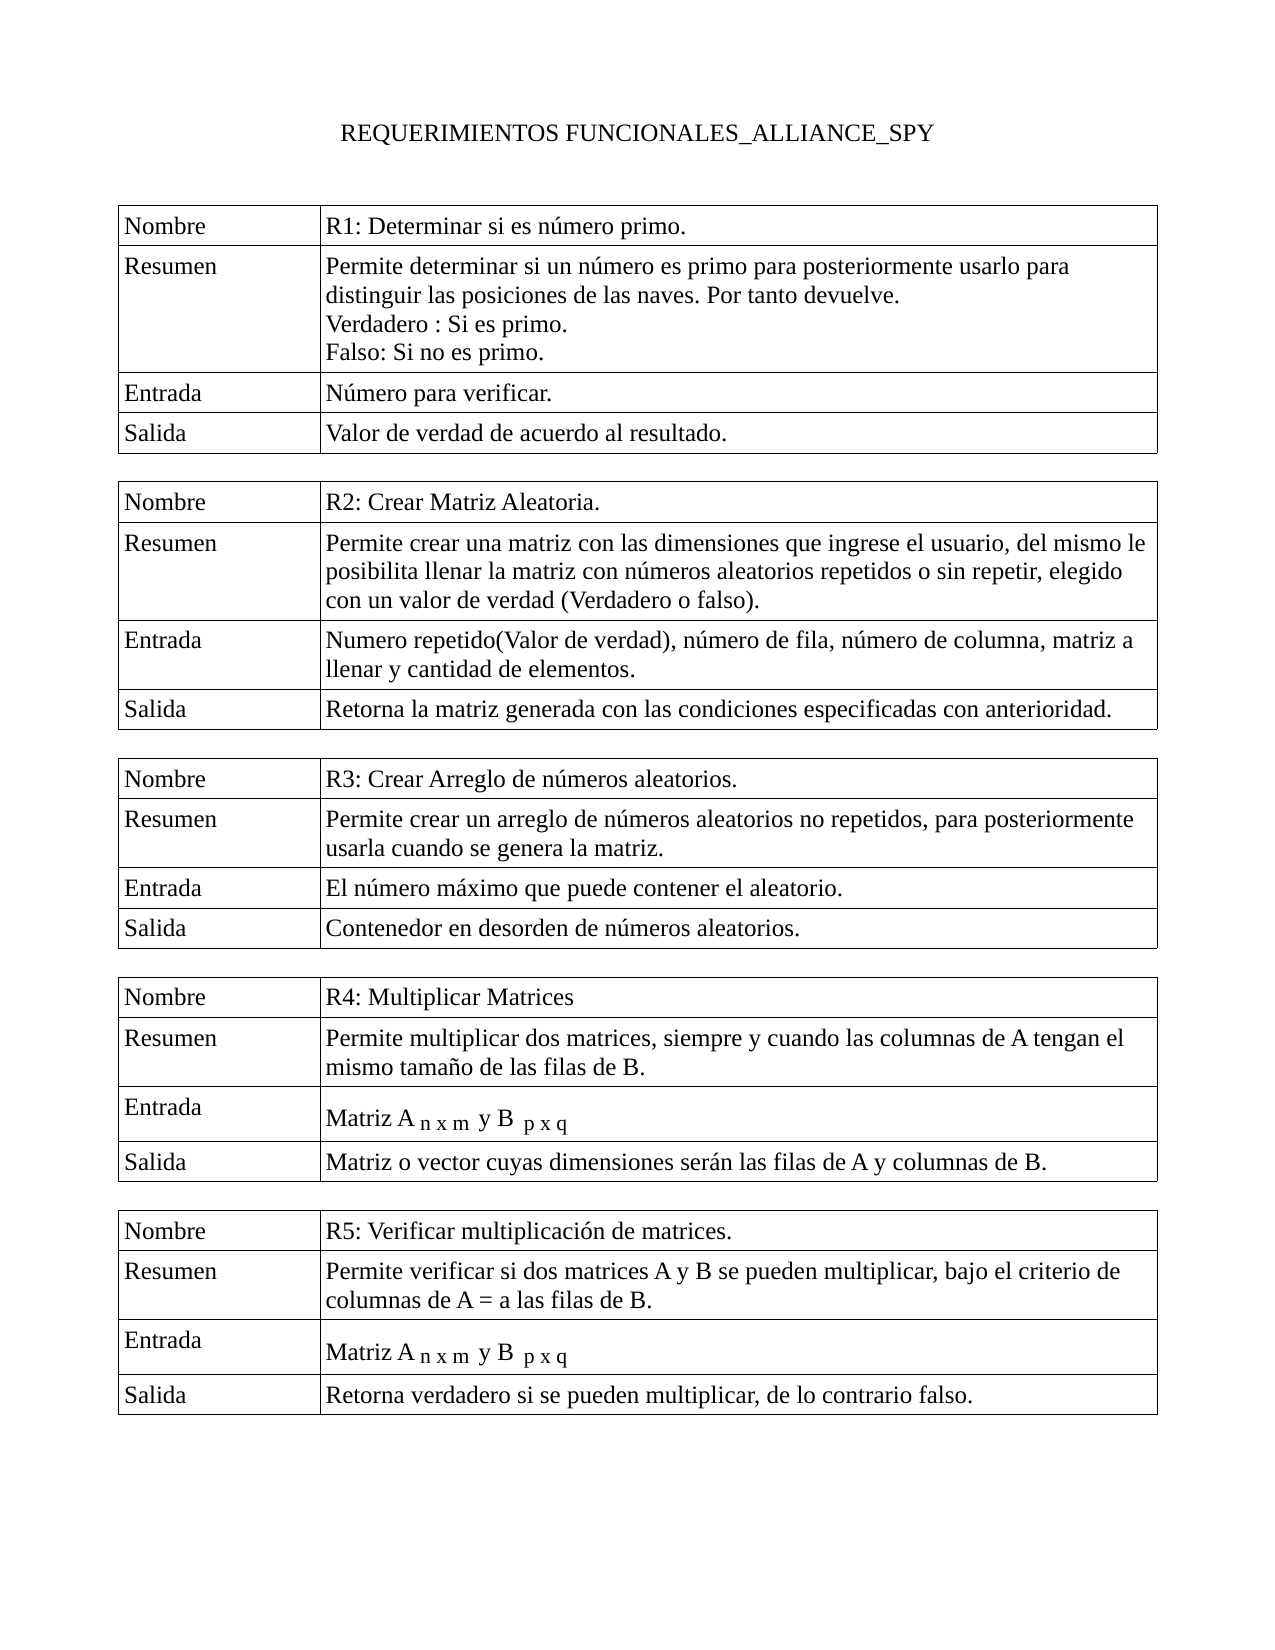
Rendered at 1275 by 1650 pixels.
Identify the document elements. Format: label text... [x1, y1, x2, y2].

table_cell Entrada [119, 621, 320, 689]
table_cell Entrada [119, 373, 320, 412]
table_cell Entrada [119, 1320, 320, 1374]
table_cell Salida [119, 1375, 320, 1414]
table_header R5: Verificar multiplicación de matrices. [321, 1211, 1157, 1250]
table_cell Retorna verdadero si se pueden multiplicar, de lo contrario falso. [321, 1375, 1157, 1414]
table_cell Entrada [119, 1087, 320, 1141]
table_cell Permite determinar si un número es primo para posteriormente usarlo para distinguir las posiciones de las naves. Por tanto devuelve. Verdadero : Si es primo. Falso: Si no es primo. [321, 246, 1157, 372]
table_header R1: Determinar si es número primo. [321, 206, 1157, 245]
table_header Nombre [119, 1211, 320, 1250]
table_cell Permite crear un arreglo de números aleatorios no repetidos, para posteriormente usarla cuando se genera la matriz. [321, 799, 1157, 867]
table_cell Permite multiplicar dos matrices, siempre y cuando las columnas de A tengan el mismo tamaño de las filas de B. [321, 1018, 1157, 1086]
table_cell Resumen [119, 1251, 320, 1319]
table_cell Resumen [119, 523, 320, 619]
table_cell El número máximo que puede contener el aleatorio. [321, 868, 1157, 907]
table_cell Matriz A n x m y B p x q [321, 1087, 1157, 1141]
table_cell Permite verificar si dos matrices A y B se pueden multiplicar, bajo el criterio de columnas de A = a las filas de B. [321, 1251, 1157, 1319]
table_cell Valor de verdad de acuerdo al resultado. [321, 413, 1157, 453]
table_cell Matriz o vector cuyas dimensiones serán las filas de A y columnas de B. [321, 1142, 1157, 1181]
table_header R2: Crear Matriz Aleatoria. [321, 482, 1157, 522]
table_cell Numero repetido(Valor de verdad), número de fila, número de columna, matriz a llenar y cantidad de elementos. [321, 621, 1157, 689]
table_cell Resumen [119, 1018, 320, 1086]
table_cell Salida [119, 413, 320, 453]
table_header Nombre [119, 206, 320, 245]
table_cell Entrada [119, 868, 320, 907]
table_cell Salida [119, 690, 320, 729]
table_cell Salida [119, 1142, 320, 1181]
table_header R4: Multiplicar Matrices [321, 978, 1157, 1017]
table_cell Retorna la matriz generada con las condiciones especificadas con anterioridad. [321, 690, 1157, 729]
table_header Nombre [119, 759, 320, 798]
table_header Nombre [119, 482, 320, 522]
table_cell Matriz A n x m y B p x q [321, 1320, 1157, 1374]
table_cell Resumen [119, 799, 320, 867]
table_header R3: Crear Arreglo de números aleatorios. [321, 759, 1157, 798]
table_cell Contenedor en desorden de números aleatorios. [321, 909, 1157, 948]
table_cell Resumen [119, 246, 320, 372]
table_cell Permite crear una matriz con las dimensiones que ingrese el usuario, del mismo le posibilita llenar la matriz con números aleatorios repetidos o sin repetir, elegido con un valor de verdad (Verdadero o falso). [321, 523, 1157, 619]
table_header Nombre [119, 978, 320, 1017]
table_cell Salida [119, 909, 320, 948]
table_cell Número para verificar. [321, 373, 1157, 412]
